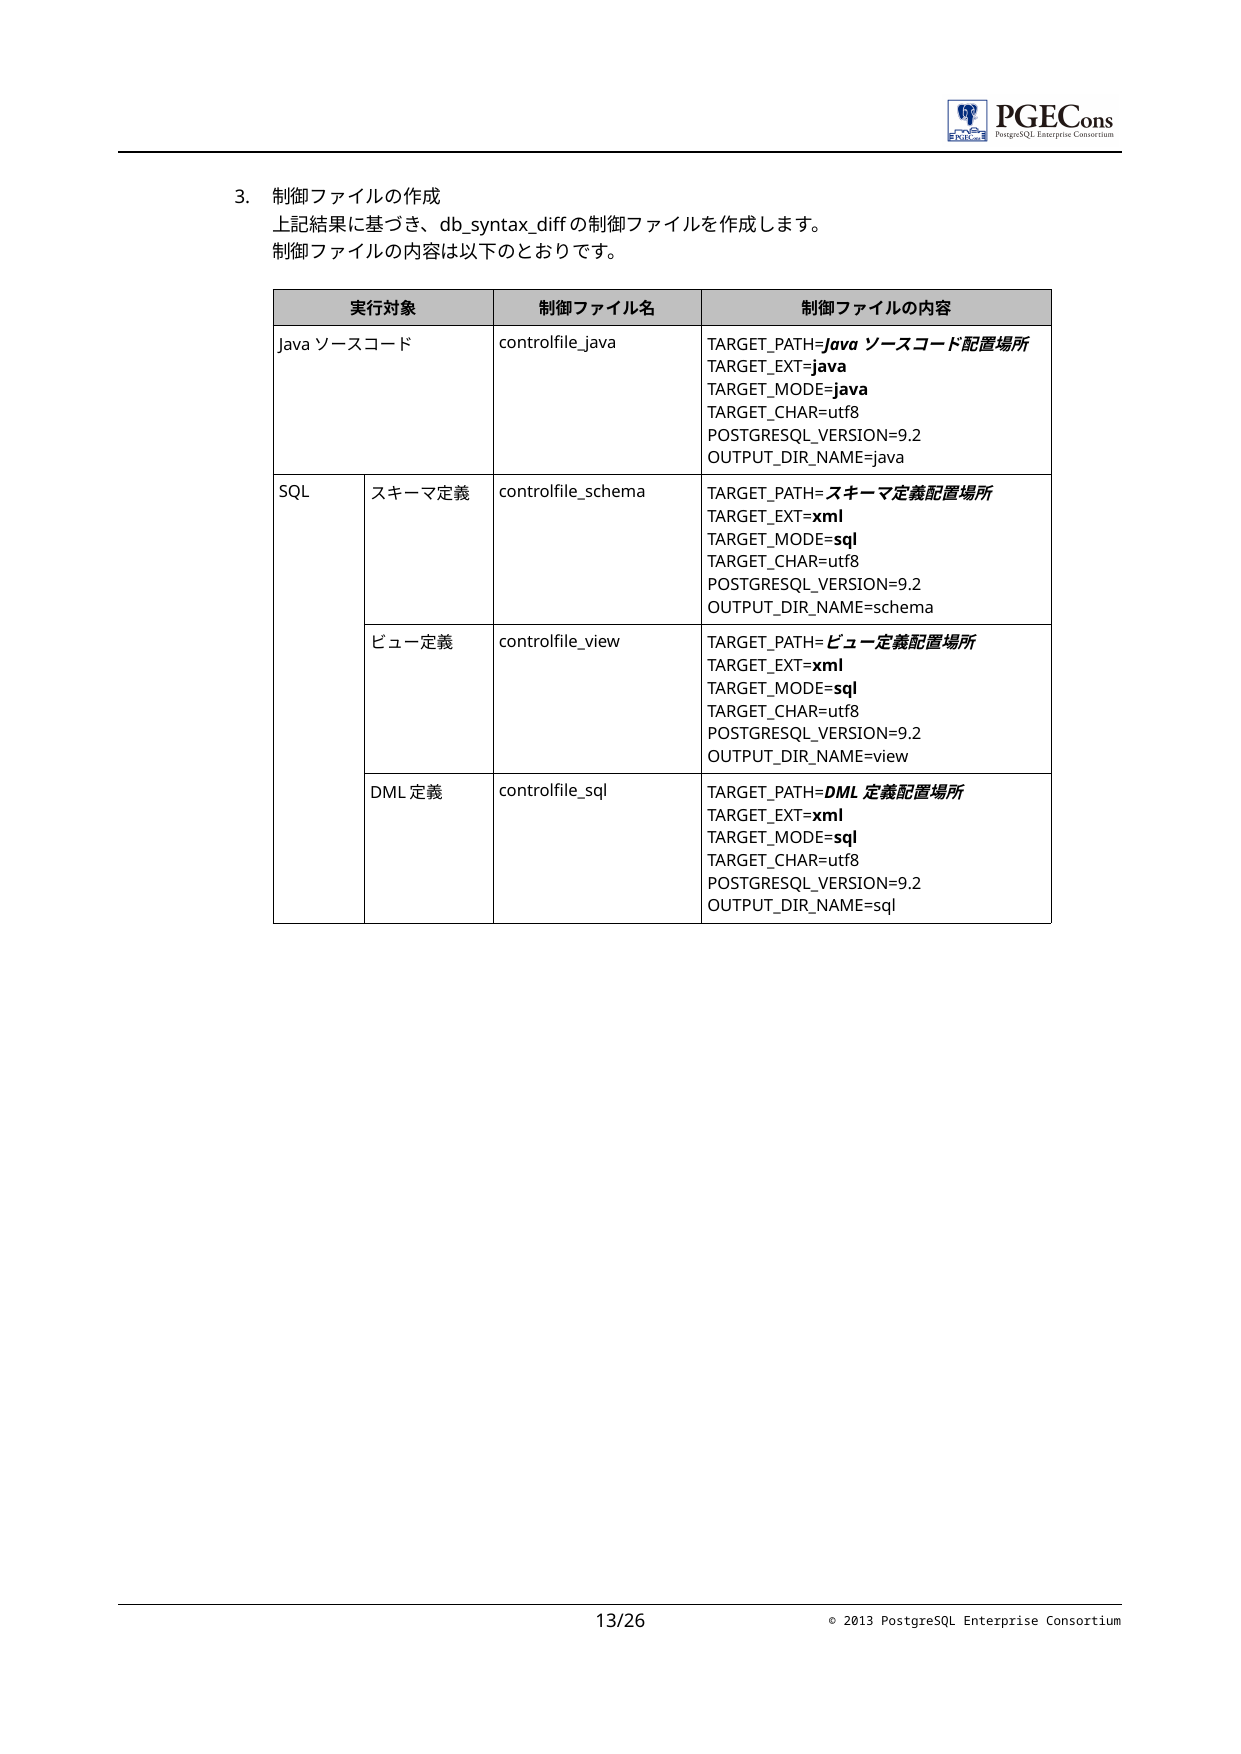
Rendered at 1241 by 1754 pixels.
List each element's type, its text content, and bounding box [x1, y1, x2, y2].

table_cell スキーマ定義 [365, 475, 493, 624]
table_cell TARGET_PATH=DML定義配置場所 TARGET_EXT=xml TARGET_MODE=sql TARGET_CHAR=utf8 POSTGRESQL_VERSION=9.2 OUTPUT_DIR_NAME=sql [702, 774, 1051, 922]
table_cell controlfile_sql [494, 774, 701, 922]
table_header 制御ファイルの内容 [702, 290, 1051, 325]
list 制御ファイルの内容は以下のとおりです。 [234, 236, 1122, 264]
list 制御ファイルの作成 [234, 182, 1122, 209]
table_cell controlfile_schema [494, 475, 701, 624]
table_header 実行対象 [274, 290, 493, 325]
table_cell TARGET_PATH=Javaソースコード配置場所 TARGET_EXT=java TARGET_MODE=java TARGET_CHAR=utf8 POSTGRESQL_VERSION=9.2 OUTPUT_DIR_NAME=java [702, 326, 1051, 474]
table_cell controlfile_view [494, 625, 701, 773]
table_cell ビュー定義 [365, 625, 493, 773]
table_cell TARGET_PATH=ビュー定義配置場所 TARGET_EXT=xml TARGET_MODE=sql TARGET_CHAR=utf8 POSTGRESQL_VERSION=9.2 OUTPUT_DIR_NAME=view [702, 625, 1051, 773]
table_cell TARGET_PATH=スキーマ定義配置場所 TARGET_EXT=xml TARGET_MODE=sql TARGET_CHAR=utf8 POSTGRESQL_VERSION=9.2 OUTPUT_DIR_NAME=schema [702, 475, 1051, 624]
table_cell DML定義 [365, 774, 493, 922]
list 上記結果に基づき、db_syntax_diffの制御ファイルを作成します。 [234, 209, 1122, 236]
table_cell SQL [274, 475, 364, 922]
picture [941, 94, 1119, 147]
table_cell controlfile_java [494, 326, 701, 474]
table_header 制御ファイル名 [494, 290, 701, 325]
table_cell Javaソースコード [274, 326, 493, 474]
